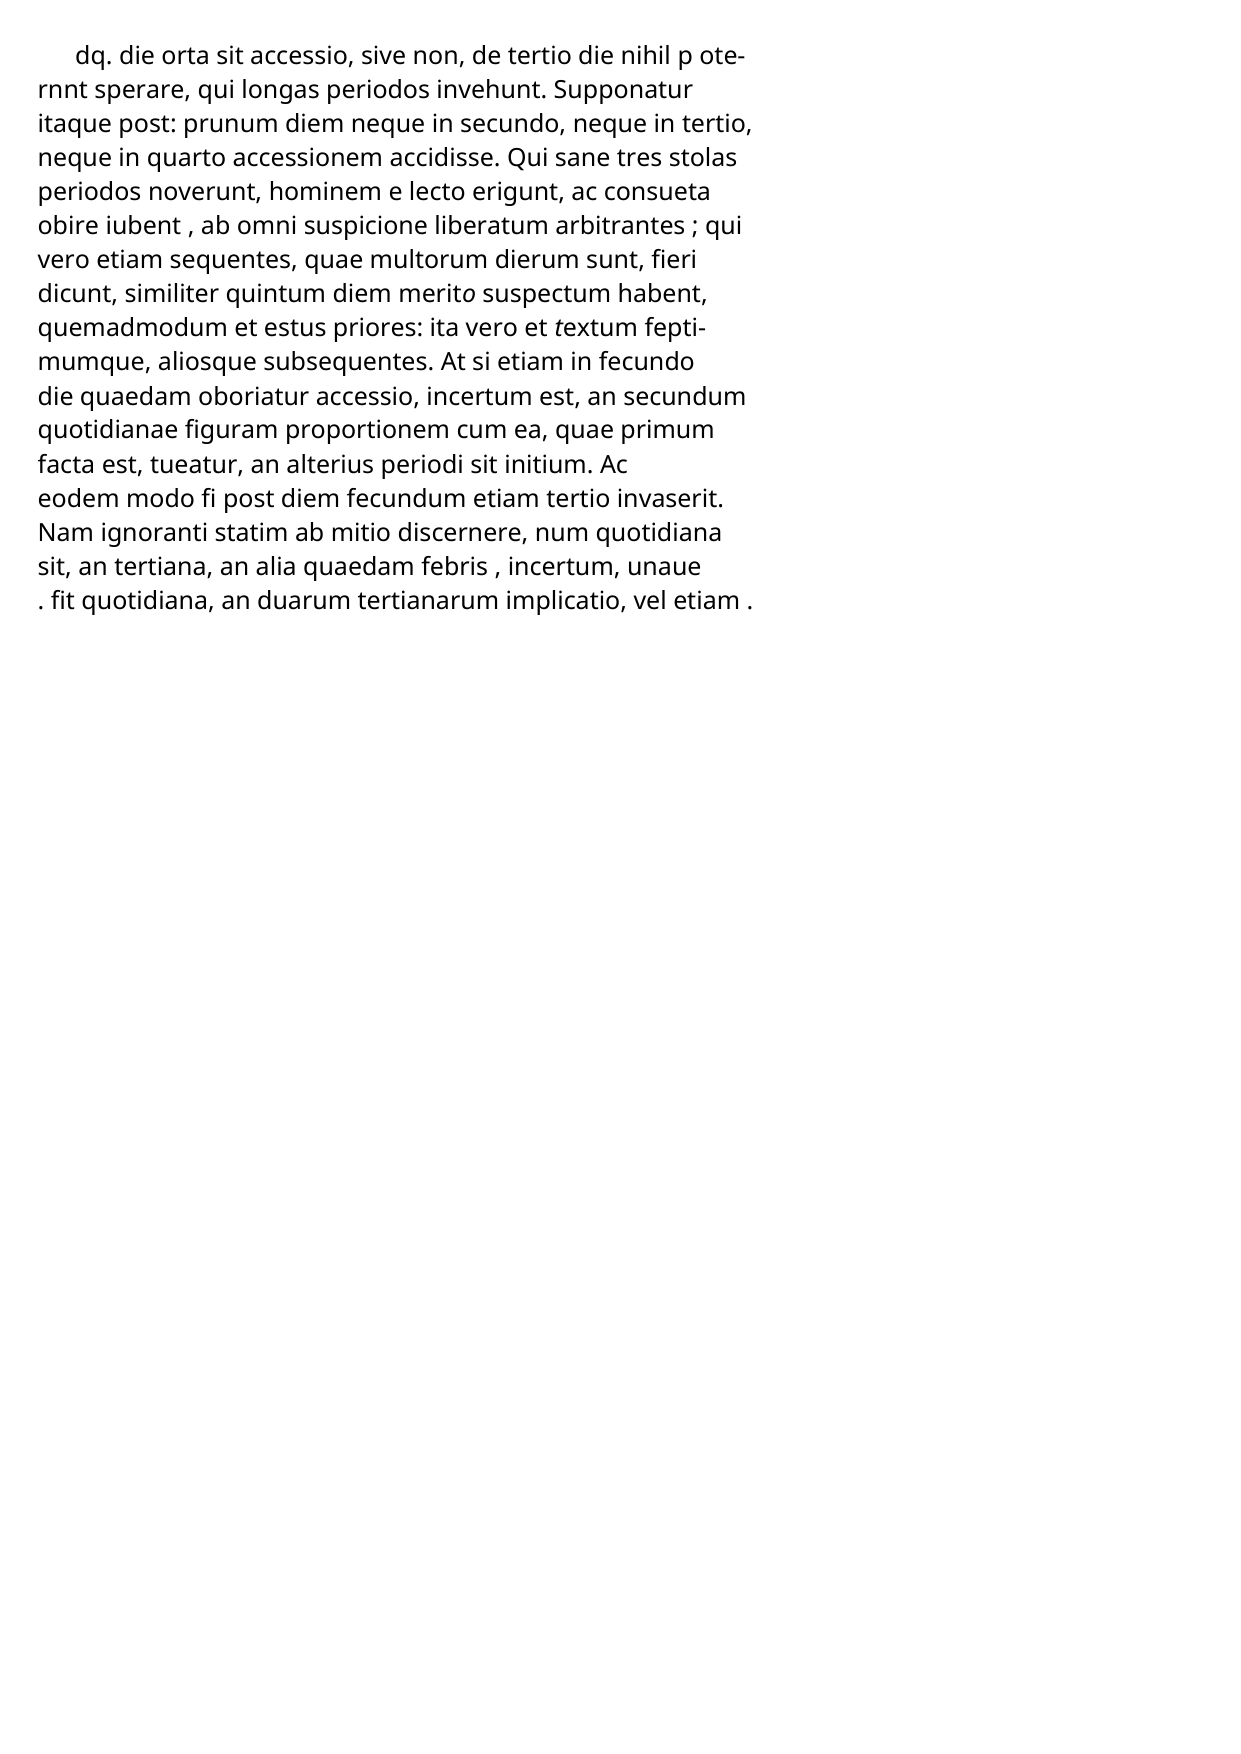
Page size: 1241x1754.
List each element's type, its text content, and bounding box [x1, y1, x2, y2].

text dq. die orta sit accessio, sive non, de tertio die nihil p ote- rnnt sperare, qui longas periodos invehunt. Supponatur itaque post: prunum diem neque in secundo, neque in tertio, neque in quarto accessionem accidisse. Qui sane tres stolas periodos noverunt, hominem e lecto erigunt, ac consueta obire iubent , ab omni suspicione liberatum arbitrantes ; qui vero etiam sequentes, quae multorum dierum sunt, fieri dicunt, similiter quintum diem merito suspectum habent, quemadmodum et estus priores: ita vero et textum fepti- mumque, aliosque subsequentes. At si etiam in fecundo die quaedam oboriatur accessio, incertum est, an secundum quotidianae figuram proportionem cum ea, quae primum facta est, tueatur, an alterius periodi sit initium. Ac eodem modo fi post diem fecundum etiam tertio invaserit. Nam ignoranti statim ab mitio discernere, num quotidiana sit, an tertiana, an alia quaedam febris , incertum, unaue . fit quotidiana, an duarum tertianarum implicatio, vel etiam . [37, 37, 1203, 617]
